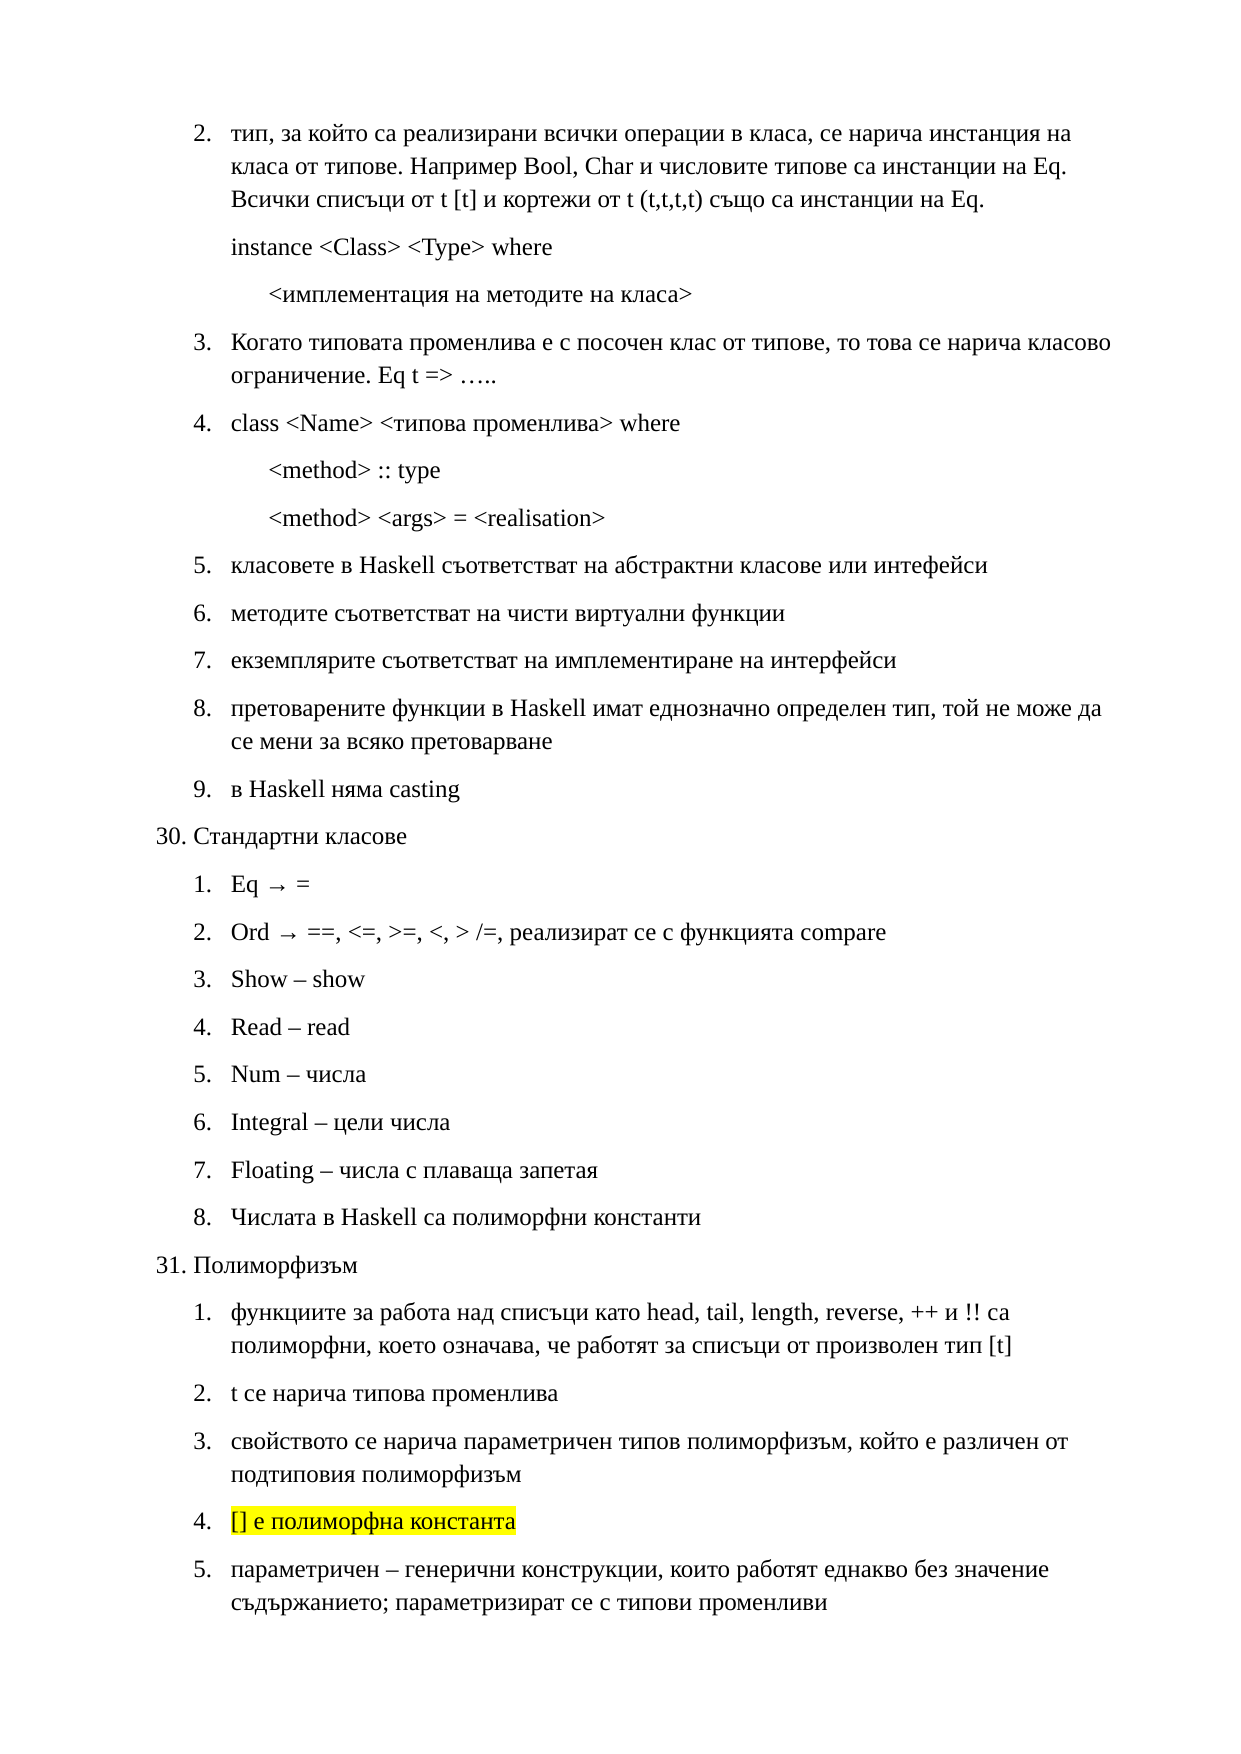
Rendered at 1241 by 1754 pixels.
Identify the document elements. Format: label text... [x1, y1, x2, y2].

list функциите за работа над списъци като head, tail, length, reverse, ++ и !! са полиморфни, което означава, че работят за списъци от произволен тип [t] [193, 1297, 1122, 1359]
list Read – read [193, 1012, 1122, 1041]
list Полиморфизъм [156, 1250, 1122, 1279]
list тип, за който са реализирани всички операции в класа, се нарича инстанция на класа от типове. Например Bool, Char и числовите типове са инстанции на Eq. Всички списъци от t [t] и кортежи от t (t,t,t,t) също са инстанции на Eq. [193, 118, 1122, 213]
list в Haskell няма casting [193, 774, 1122, 803]
list <имплементация на методите на класа> [231, 279, 1122, 308]
list Когато типовата променлива е с посочен клас от типове, то това се нарича класово ограничение. Eq t => ….. [193, 327, 1122, 389]
list instance <Class> <Type> where [193, 232, 1122, 261]
list Floating – числа с плаваща запетая [193, 1155, 1122, 1183]
list t се нарича типова променлива [193, 1378, 1122, 1407]
list Ord → ==, <=, >=, <, > /=, реализират се с функцията compare [193, 917, 1122, 945]
list class <Name> <типова променлива> where [193, 408, 1122, 436]
list екземплярите съответстват на имплементиране на интерфейси [193, 646, 1122, 674]
list Num – числа [193, 1059, 1122, 1088]
list свойството се нарича параметричен типов полиморфизъм, който е различен от подтиповия полиморфизъм [193, 1426, 1122, 1487]
list Стандартни класове [156, 821, 1122, 850]
list претоварените функции в Haskell имат еднозначно определен тип, той не може да се мени за всяко претоварване [193, 693, 1122, 755]
list Числата в Haskell са полиморфни константи [193, 1202, 1122, 1231]
list класовете в Haskell съответстват на абстрактни класове или интефейси [193, 550, 1122, 579]
list [] е полиморфна константа [193, 1506, 1122, 1535]
list Eq → = [193, 869, 1122, 898]
list Show – show [193, 964, 1122, 993]
list параметричен – генерични конструкции, които работят еднакво без значение съдържанието; параметризират се с типови променливи [193, 1554, 1122, 1616]
list <method> :: type [231, 455, 1122, 484]
list методите съответстват на чисти виртуални функции [193, 598, 1122, 627]
list Integral – цели числа [193, 1107, 1122, 1136]
list <method> <args> = <realisation> [231, 503, 1122, 532]
